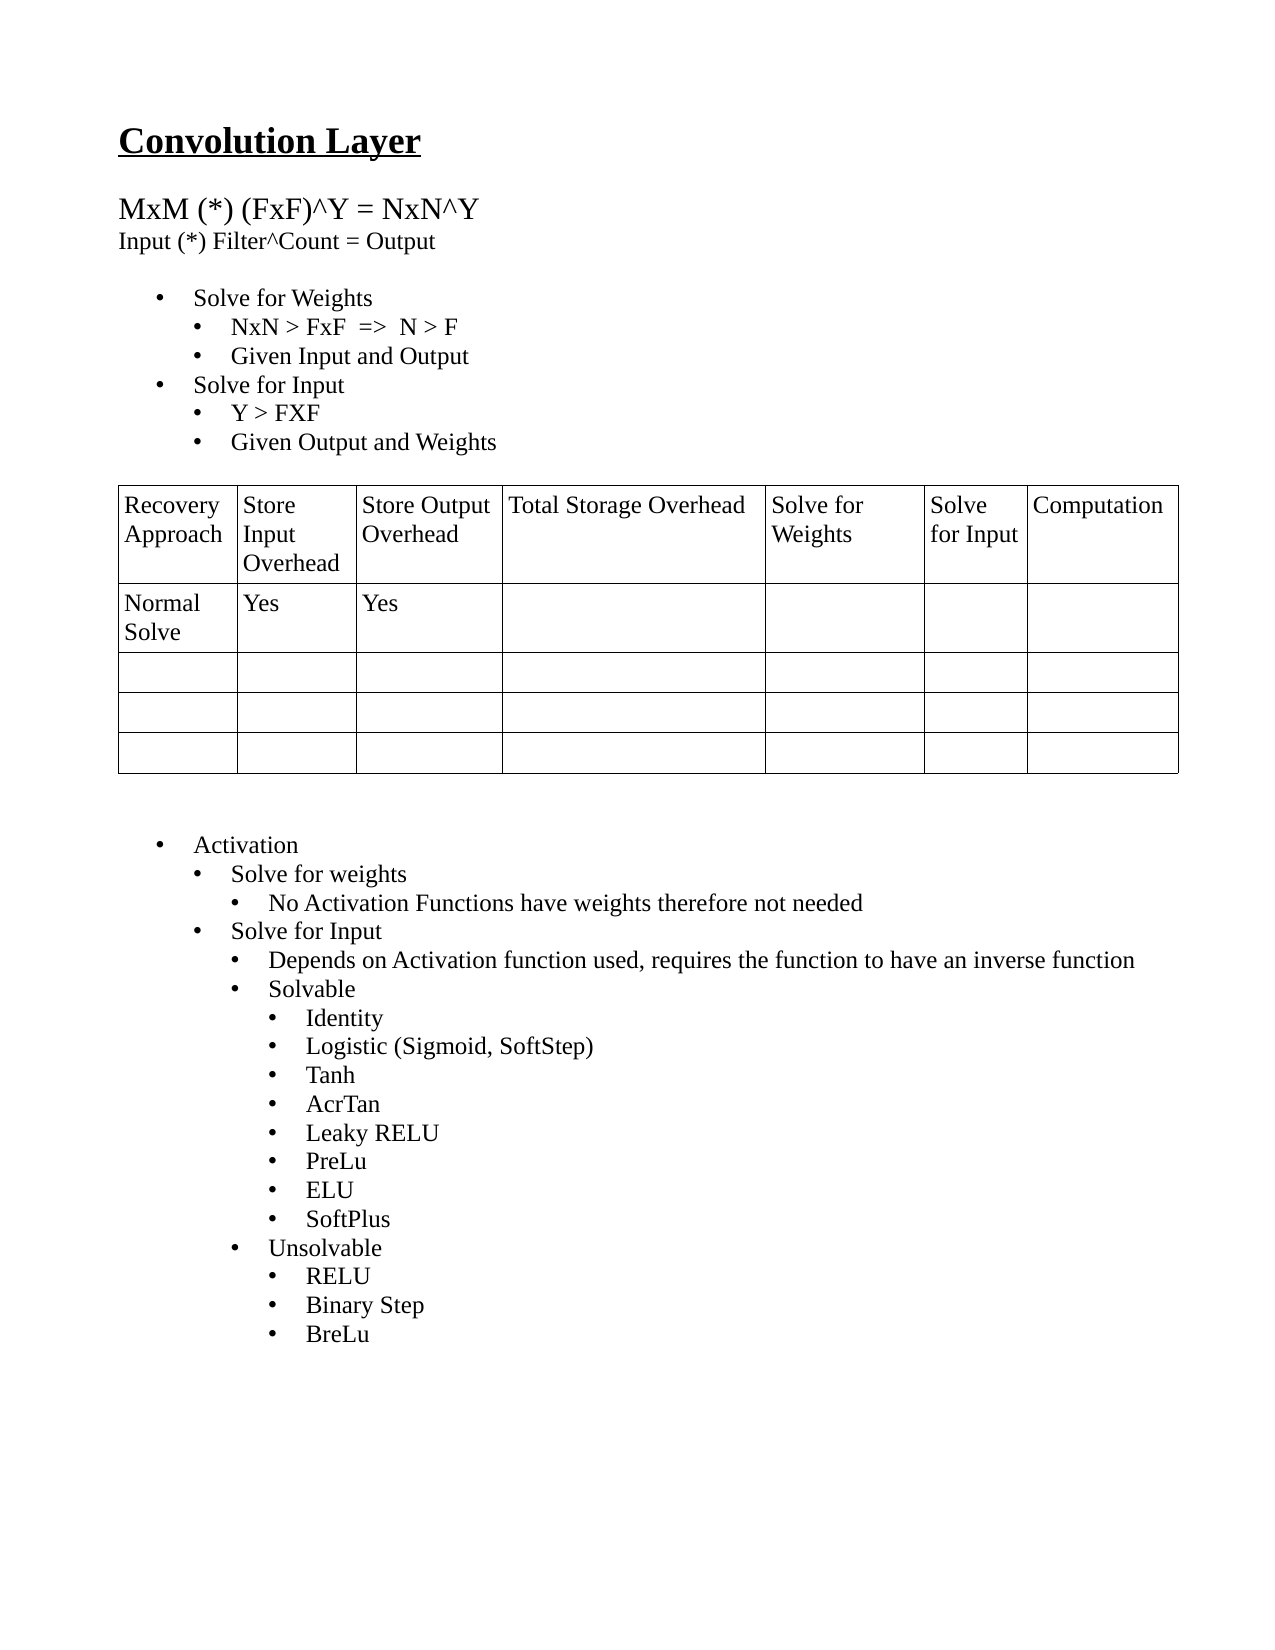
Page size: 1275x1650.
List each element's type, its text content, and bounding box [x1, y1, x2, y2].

table_cell [1028, 693, 1178, 732]
table_header Solve for Input [925, 486, 1027, 582]
table_cell [766, 733, 924, 772]
table_cell [1028, 653, 1178, 692]
table_cell [238, 693, 356, 732]
list AcrTan [268, 1089, 1157, 1118]
table_cell [503, 693, 765, 732]
list SoftPlus [268, 1204, 1157, 1233]
table_cell [925, 733, 1027, 772]
list Identity [268, 1003, 1157, 1031]
table_cell [766, 584, 924, 652]
table_cell [925, 653, 1027, 692]
table_cell [357, 653, 502, 692]
table_header Recovery Approach [119, 486, 237, 582]
list No Activation Functions have weights therefore not needed [231, 888, 1157, 916]
table_cell [119, 733, 237, 772]
list NxN > FxF => N > F [193, 312, 1157, 341]
table_cell [925, 693, 1027, 732]
list Depends on Activation function used, requires the function to have an inverse function [231, 945, 1157, 974]
list Y > FXF [193, 398, 1157, 427]
list Tanh [268, 1060, 1157, 1089]
list Unsolvable [231, 1233, 1157, 1261]
list PreLu [268, 1146, 1157, 1175]
list Solvable [231, 974, 1157, 1003]
table_cell Yes [238, 584, 356, 652]
list ELU [268, 1175, 1157, 1204]
list Input (*) Filter^Count = Output [81, 226, 1157, 255]
table_header Computation [1028, 486, 1178, 582]
list Given Input and Output [193, 341, 1157, 370]
table_header Solve for Weights [766, 486, 924, 582]
table_header Store Output Overhead [357, 486, 502, 582]
table_cell [357, 693, 502, 732]
table_cell [357, 733, 502, 772]
table_header Total Storage Overhead [503, 486, 765, 582]
list Logistic (Sigmoid, SoftStep) [268, 1031, 1157, 1060]
table_cell [238, 733, 356, 772]
table_cell [766, 653, 924, 692]
table_cell [925, 584, 1027, 652]
list Given Output and Weights [193, 427, 1157, 456]
table_cell [503, 653, 765, 692]
table_cell [1028, 584, 1178, 652]
list Solve for Input [193, 916, 1157, 945]
list Convolution Layer [118, 118, 1157, 161]
table_cell Normal Solve [119, 584, 237, 652]
table_cell [503, 584, 765, 652]
table_cell [1028, 733, 1178, 772]
list Activation [156, 830, 1157, 859]
list Solve for Weights [156, 283, 1157, 312]
list MxM (*) (FxF)^Y = NxN^Y [81, 190, 1157, 226]
table_cell Yes [357, 584, 502, 652]
table_header Store Input Overhead [238, 486, 356, 582]
table_cell [238, 653, 356, 692]
list Binary Step [268, 1290, 1157, 1319]
list Leaky RELU [268, 1118, 1157, 1146]
table_cell [119, 693, 237, 732]
list BreLu [268, 1319, 1157, 1348]
table_cell [766, 693, 924, 732]
list RELU [268, 1261, 1157, 1290]
list Solve for weights [193, 859, 1157, 888]
table_cell [119, 653, 237, 692]
list Solve for Input [156, 370, 1157, 398]
table_cell [503, 733, 765, 772]
